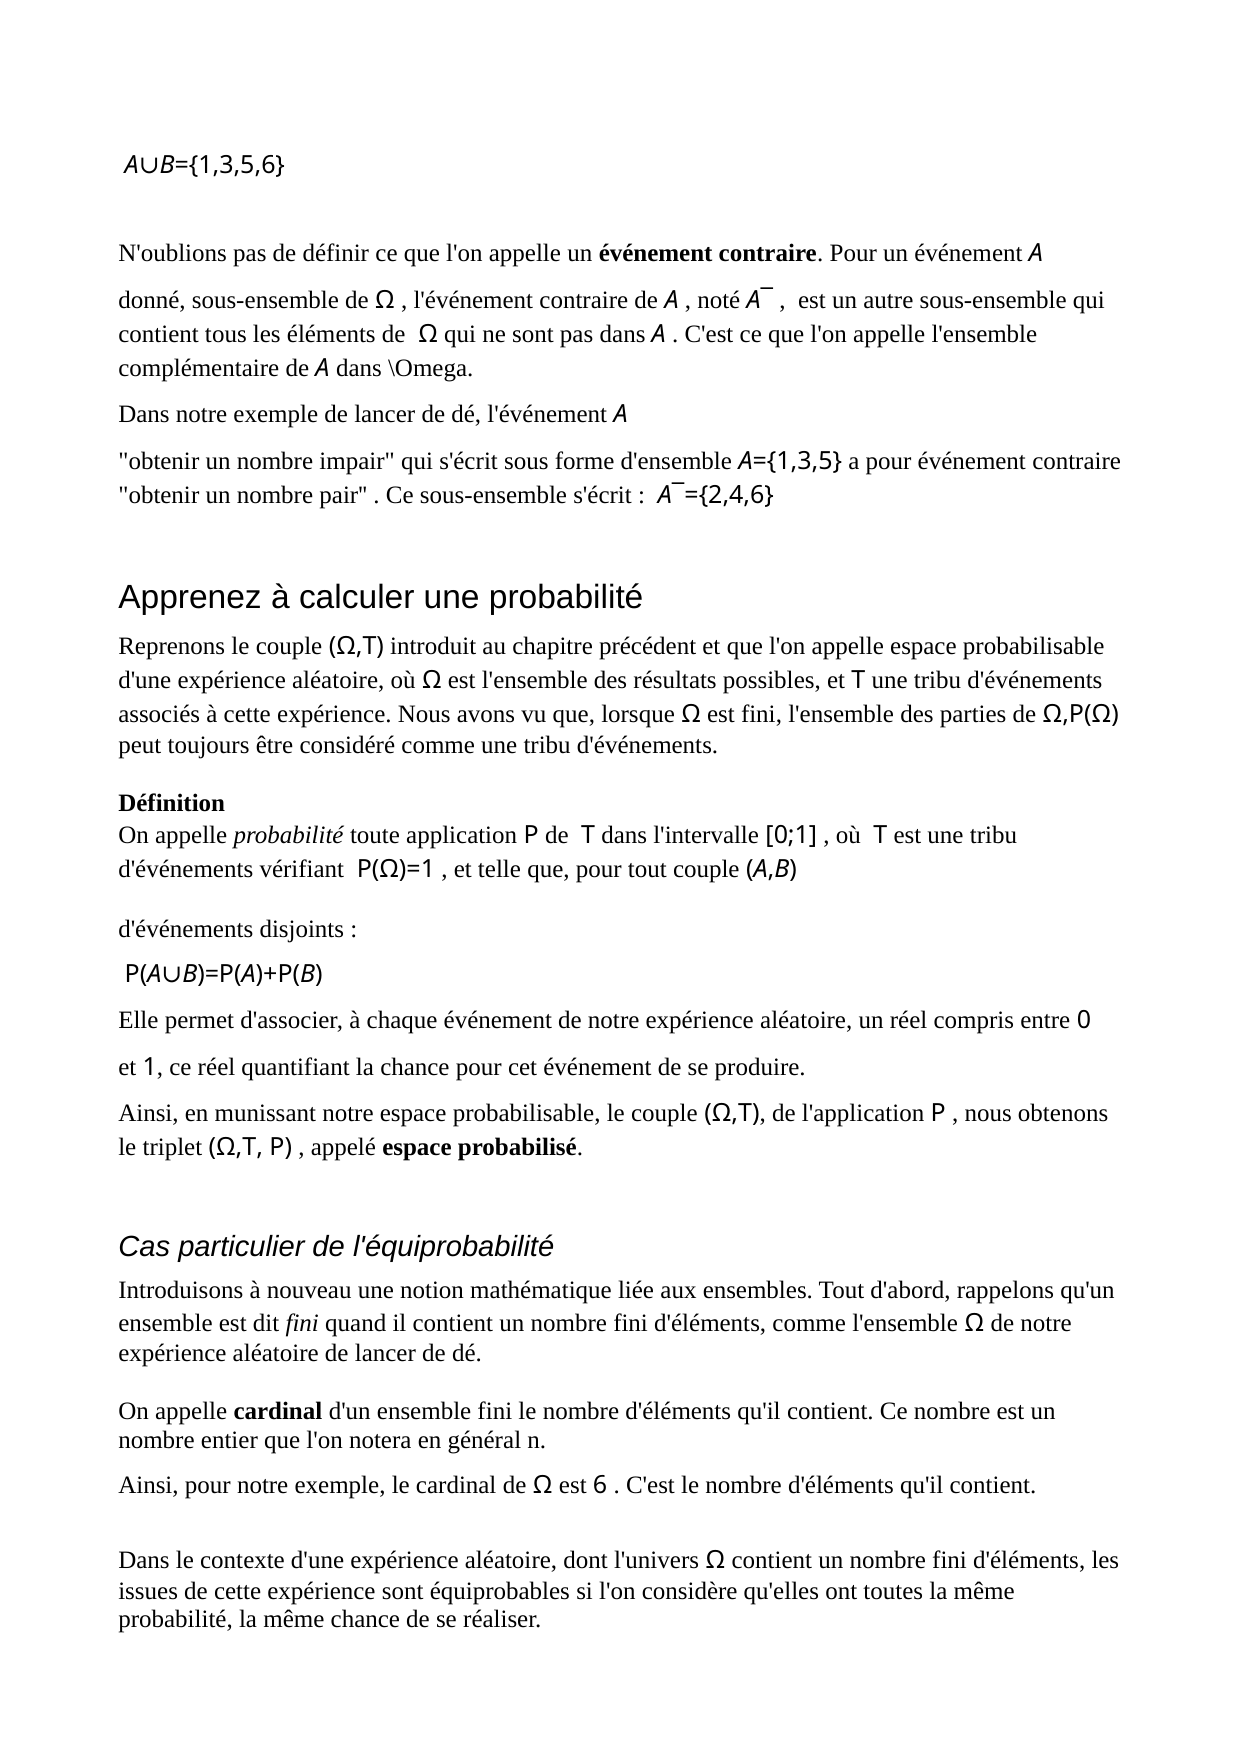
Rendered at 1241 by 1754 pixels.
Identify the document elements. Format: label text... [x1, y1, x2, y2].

text Ainsi, pour notre exemple, le cardinal de Ω est 6 . C'est le nombre d'éléments qu'il contient. [118, 1466, 1122, 1501]
text On appelle probabilité toute application P de T dans l'intervalle [0;1] , où T est une tribu d'événements vérifiant P(Ω)=1 , et telle que, pour tout couple (A,B) [118, 816, 1122, 884]
text Elle permet d'associer, à chaque événement de notre expérience aléatoire, un réel compris entre 0 [118, 1002, 1122, 1036]
subtitle Cas particulier de l'équiprobabilité [118, 1229, 1122, 1263]
text A∪B={1,3,5,6} [118, 118, 1122, 181]
text d'événements disjoints : [118, 914, 1122, 943]
text On appelle cardinal d'un ensemble fini le nombre d'éléments qu'il contient. Ce nombre est un nombre entier que l'on notera en général n. [118, 1396, 1122, 1454]
text Définition [118, 788, 1122, 816]
text P(A∪B)=P(A)+P(B) [118, 955, 1122, 989]
text Reprenons le couple (Ω,T) introduit au chapitre précédent et que l'on appelle espace probabilisable d'une expérience aléatoire, où Ω est l'ensemble des résultats possibles, et T une tribu d'événements associés à cette expérience. Nous avons vu que, lorsque Ω est fini, l'ensemble des parties de Ω,P(Ω) peut toujours être considéré comme une tribu d'événements. [118, 628, 1122, 759]
text Ainsi, en munissant notre espace probabilisable, le couple (Ω,T), de l'application P , nous obtenons le triplet (Ω,T, P) , appelé espace probabilisé. [118, 1095, 1122, 1163]
text Dans notre exemple de lancer de dé, l'événement A [118, 396, 1122, 430]
text Introduisons à nouveau une notion mathématique liée aux ensembles. Tout d'abord, rappelons qu'un ensemble est dit fini quand il contient un nombre fini d'éléments, comme l'ensemble Ω de notre expérience aléatoire de lancer de dé. [118, 1275, 1122, 1367]
text "obtenir un nombre impair" qui s'écrit sous forme d'ensemble A={1,3,5} a pour événement contraire "obtenir un nombre pair'' . Ce sous-ensemble s'écrit : A¯={2,4,6} [118, 442, 1122, 511]
text donné, sous-ensemble de Ω , l'événement contraire de A , noté A¯ , est un autre sous-ensemble qui contient tous les éléments de Ω qui ne sont pas dans A . C'est ce que l'on appelle l'ensemble complémentaire de A dans \Omega. [118, 281, 1122, 383]
subtitle Apprenez à calculer une probabilité [118, 577, 1122, 616]
text Dans le contexte d'une expérience aléatoire, dont l'univers Ω contient un nombre fini d'éléments, les issues de cette expérience sont équiprobables si l'on considère qu'elles ont toutes la même probabilité, la même chance de se réaliser. [118, 1542, 1122, 1633]
text et 1, ce réel quantifiant la chance pour cet événement de se produire. [118, 1048, 1122, 1082]
text N'oublions pas de définir ce que l'on appelle un événement contraire. Pour un événement A [118, 235, 1122, 269]
